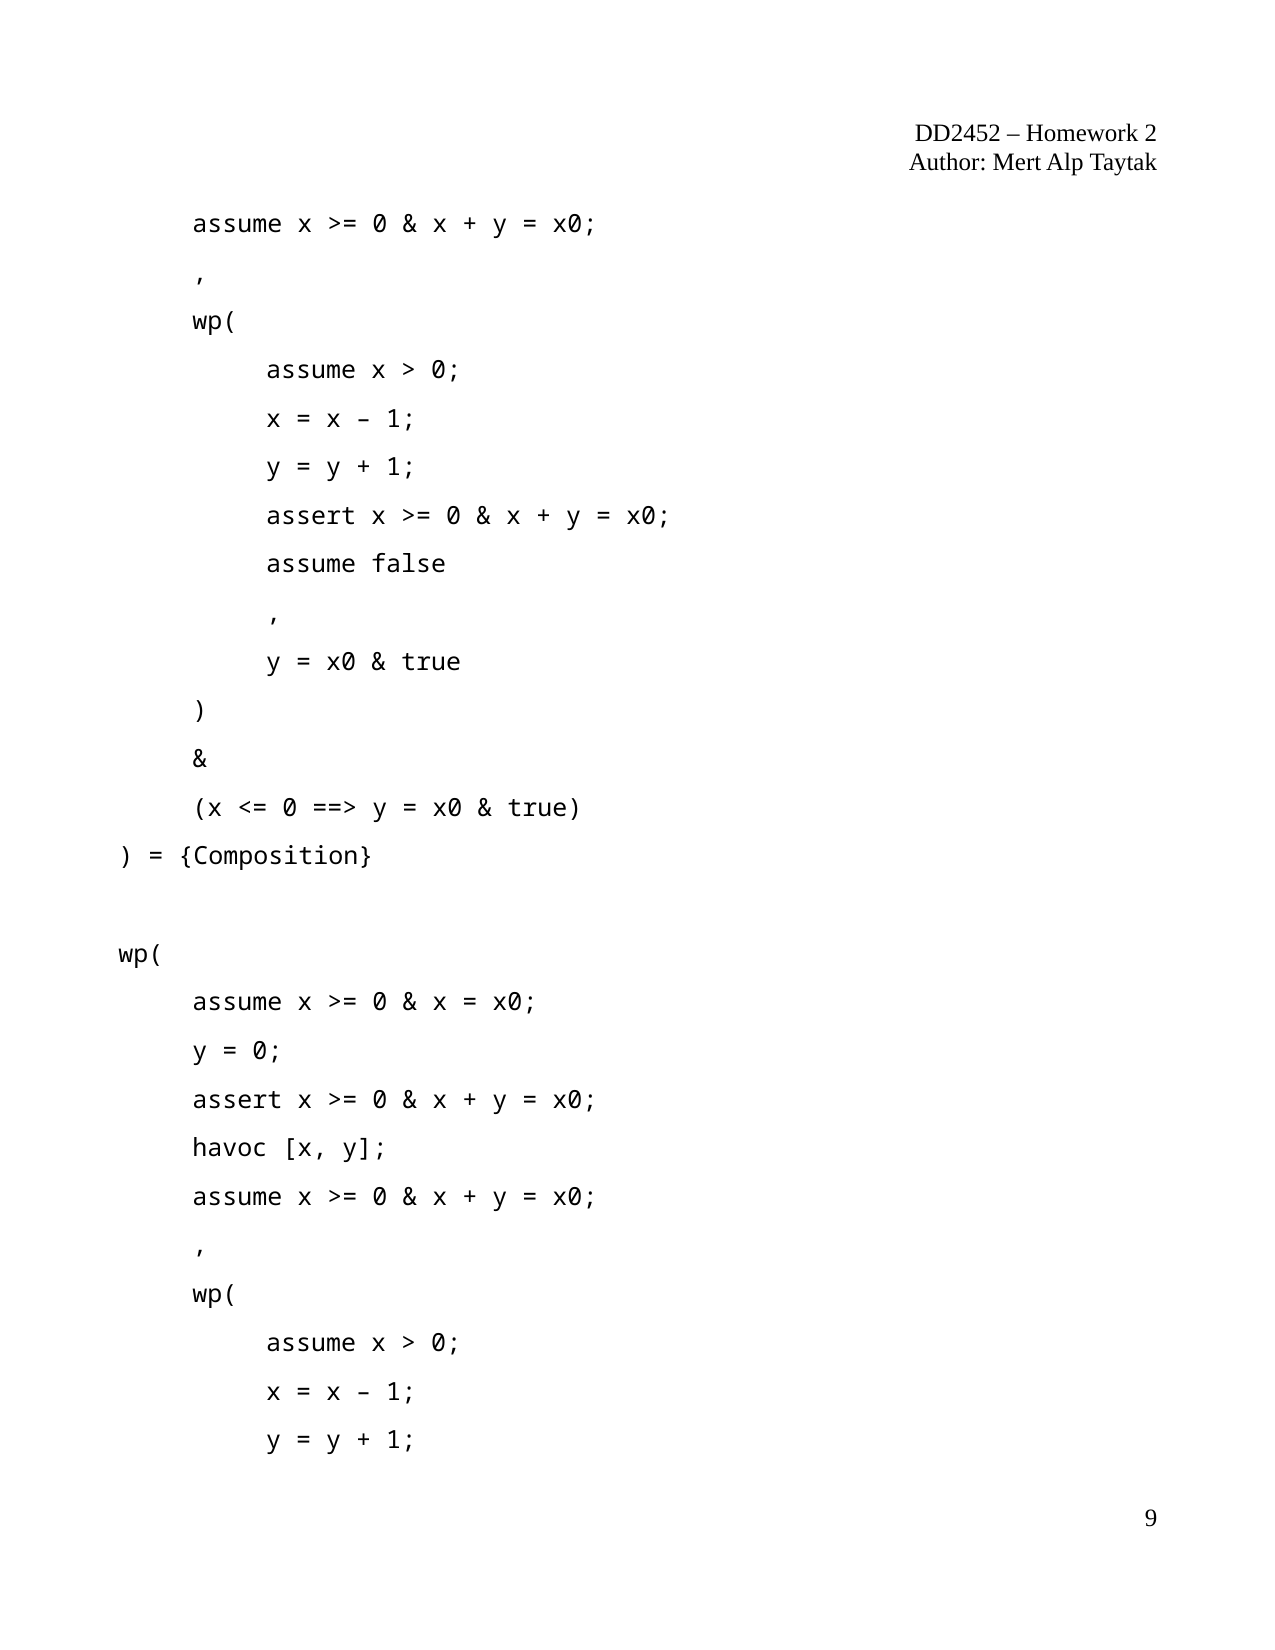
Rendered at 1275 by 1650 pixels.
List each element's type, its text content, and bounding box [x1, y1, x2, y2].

text & [118, 741, 1157, 775]
text (x <= 0 ==> y = x0 & true) [118, 789, 1157, 823]
text assume false [118, 546, 1157, 580]
text y = x0 & true [118, 643, 1157, 677]
text x = x – 1; [118, 400, 1157, 434]
text ) [118, 692, 1157, 726]
text assume x > 0; [118, 1324, 1157, 1358]
text y = y + 1; [118, 449, 1157, 483]
text wp( [118, 303, 1157, 337]
text y = y + 1; [118, 1422, 1157, 1456]
text ) = {Composition} [118, 838, 1157, 872]
text assert x >= 0 & x + y = x0; [118, 497, 1157, 532]
text assume x > 0; [118, 352, 1157, 386]
text , [118, 595, 1157, 629]
text assume x >= 0 & x + y = x0; [118, 1178, 1157, 1213]
text wp( [118, 1276, 1157, 1310]
text assume x >= 0 & x = x0; [118, 984, 1157, 1018]
text y = 0; [118, 1033, 1157, 1067]
text , [118, 254, 1157, 288]
text assert x >= 0 & x + y = x0; [118, 1081, 1157, 1115]
text , [118, 1227, 1157, 1261]
text wp( [118, 935, 1157, 969]
text x = x – 1; [118, 1373, 1157, 1407]
text assume x >= 0 & x + y = x0; [118, 206, 1157, 240]
text havoc [x, y]; [118, 1130, 1157, 1164]
